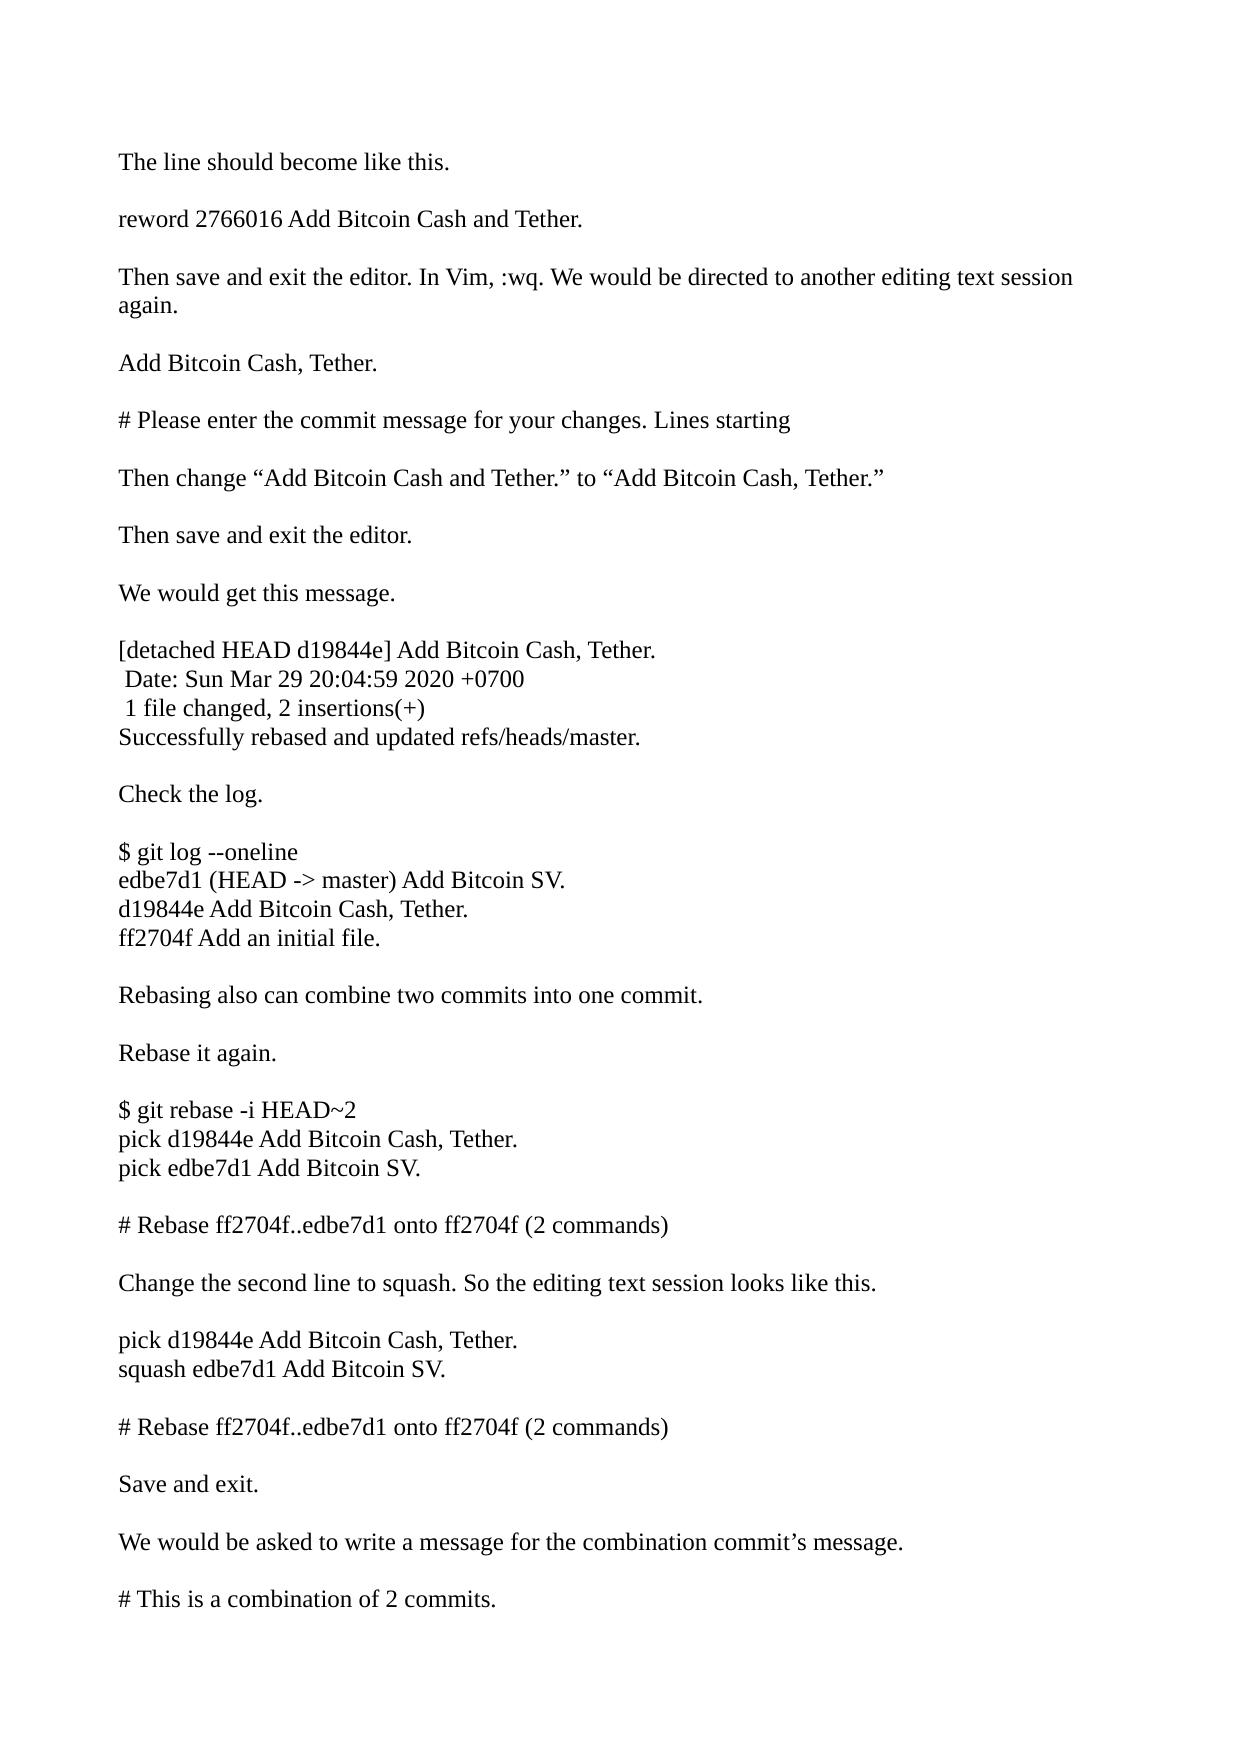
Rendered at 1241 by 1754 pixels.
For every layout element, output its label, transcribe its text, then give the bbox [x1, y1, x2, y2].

text We would be asked to write a message for the combination commit’s message. [118, 1527, 1122, 1556]
text We would get this message. [118, 578, 1122, 607]
text pick d19844e Add Bitcoin Cash, Tether. [118, 1326, 1122, 1354]
text squash edbe7d1 Add Bitcoin SV. [118, 1354, 1122, 1383]
text The line should become like this. [118, 147, 1122, 176]
text $ git log --oneline [118, 837, 1122, 866]
text d19844e Add Bitcoin Cash, Tether. [118, 894, 1122, 923]
text Rebase it again. [118, 1038, 1122, 1067]
text Rebasing also can combine two commits into one commit. [118, 981, 1122, 1009]
text edbe7d1 (HEAD -> master) Add Bitcoin SV. [118, 866, 1122, 894]
text 1 file changed, 2 insertions(+) [118, 693, 1122, 722]
text Then save and exit the editor. [118, 521, 1122, 549]
text Change the second line to squash. So the editing text session looks like this. [118, 1268, 1122, 1297]
text ff2704f Add an initial file. [118, 923, 1122, 952]
text Add Bitcoin Cash, Tether. [118, 348, 1122, 377]
text # Rebase ff2704f..edbe7d1 onto ff2704f (2 commands) [118, 1412, 1122, 1441]
text [detached HEAD d19844e] Add Bitcoin Cash, Tether. [118, 636, 1122, 664]
text Then change “Add Bitcoin Cash and Tether.” to “Add Bitcoin Cash, Tether.” [118, 463, 1122, 492]
text Save and exit. [118, 1469, 1122, 1498]
text Successfully rebased and updated refs/heads/master. [118, 722, 1122, 751]
text # Rebase ff2704f..edbe7d1 onto ff2704f (2 commands) [118, 1211, 1122, 1239]
text pick edbe7d1 Add Bitcoin SV. [118, 1153, 1122, 1182]
text Check the log. [118, 779, 1122, 808]
text pick d19844e Add Bitcoin Cash, Tether. [118, 1124, 1122, 1153]
text Then save and exit the editor. In Vim, :wq. We would be directed to another editing text session again. [118, 262, 1122, 319]
text Date: Sun Mar 29 20:04:59 2020 +0700 [118, 664, 1122, 693]
text $ git rebase -i HEAD~2 [118, 1096, 1122, 1124]
text # Please enter the commit message for your changes. Lines starting [118, 406, 1122, 434]
text # This is a combination of 2 commits. [118, 1584, 1122, 1613]
text reword 2766016 Add Bitcoin Cash and Tether. [118, 204, 1122, 233]
